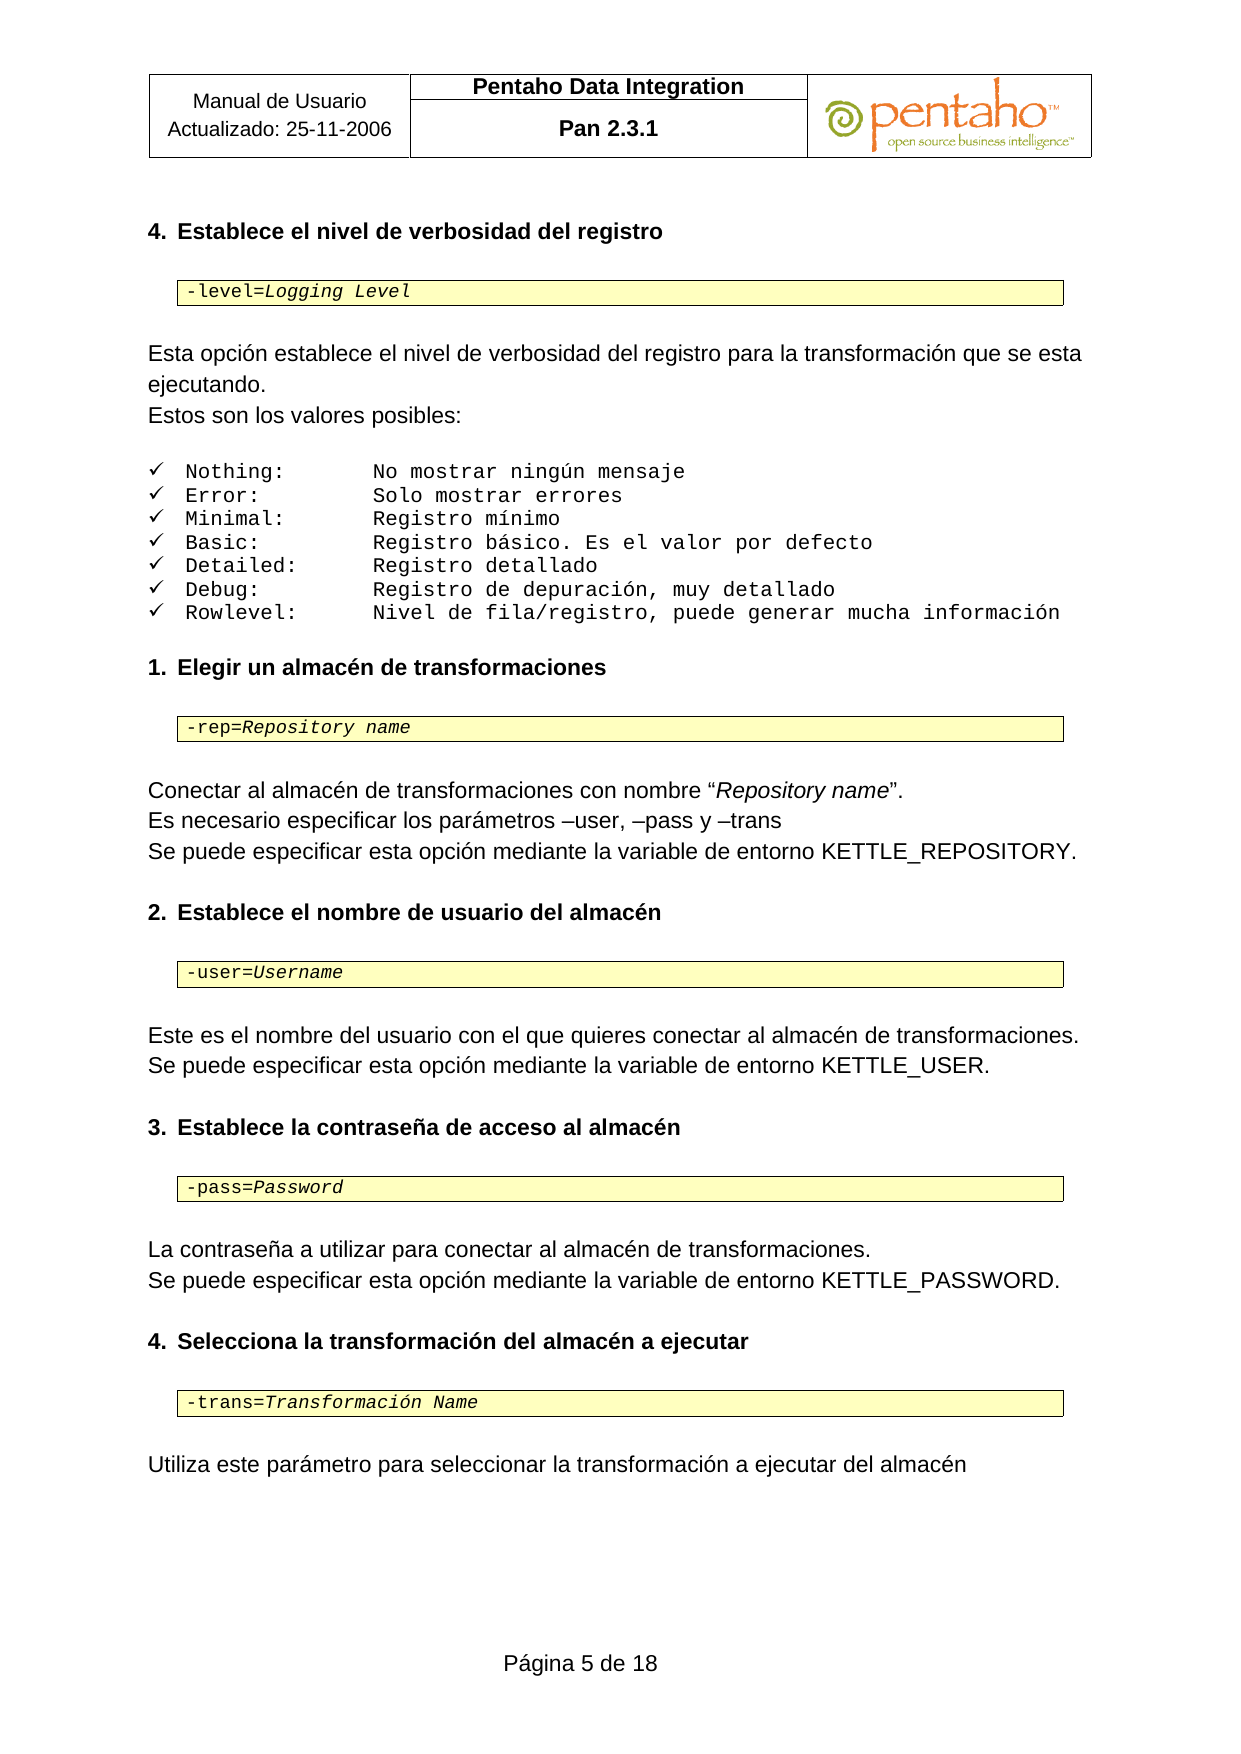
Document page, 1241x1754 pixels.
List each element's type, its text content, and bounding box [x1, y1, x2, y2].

text Es necesario especificar los parámetros –user, –pass y –trans [148, 808, 1092, 833]
text Conectar al almacén de transformaciones con nombre “Repository name”. [148, 777, 1092, 803]
text Esta opción establece el nivel de verbosidad del registro para la transformación que se esta ejecutando. [148, 341, 1092, 397]
list Rowlevel: Nivel de fila/registro, puede generar mucha información [148, 602, 1092, 626]
text Estos son los valores posibles: [148, 402, 1092, 428]
text Se puede especificar esta opción mediante la variable de entorno KETTLE_PASSWORD. [148, 1268, 1092, 1293]
text Se puede especificar esta opción mediante la variable de entorno KETTLE_USER. [148, 1053, 1092, 1079]
text -rep=Repository name [178, 717, 1063, 741]
list Error: Solo mostrar errores [148, 485, 1092, 508]
list Elegir un almacén de transformaciones [148, 655, 1092, 680]
text Se puede especificar esta opción mediante la variable de entorno KETTLE_REPOSITORY. [148, 839, 1092, 864]
text -trans=Transformación Name [178, 1391, 1063, 1416]
list Establece el nivel de verbosidad del registro [148, 218, 1092, 244]
list Debug: Registro de depuración, muy detallado [148, 579, 1092, 602]
text La contraseña a utilizar para conectar al almacén de transformaciones. [148, 1237, 1092, 1263]
list Selecciona la transformación del almacén a ejecutar [148, 1329, 1092, 1354]
list Detailed: Registro detallado [148, 555, 1092, 579]
list Establece la contraseña de acceso al almacén [148, 1114, 1092, 1140]
text -level=Logging Level [178, 281, 1063, 305]
text -pass=Password [178, 1177, 1063, 1201]
list Minimal: Registro mínimo [148, 508, 1092, 532]
text -user=Username [178, 962, 1063, 987]
text Utiliza este parámetro para seleccionar la transformación a ejecutar del almacén [148, 1452, 1092, 1477]
text Este es el nombre del usuario con el que quieres conectar al almacén de transformaciones. [148, 1023, 1092, 1048]
list Basic: Registro básico. Es el valor por defecto [148, 532, 1092, 555]
list Nothing: No mostrar ningún mensaje [148, 461, 1092, 485]
list Establece el nombre de usuario del almacén [148, 900, 1092, 925]
